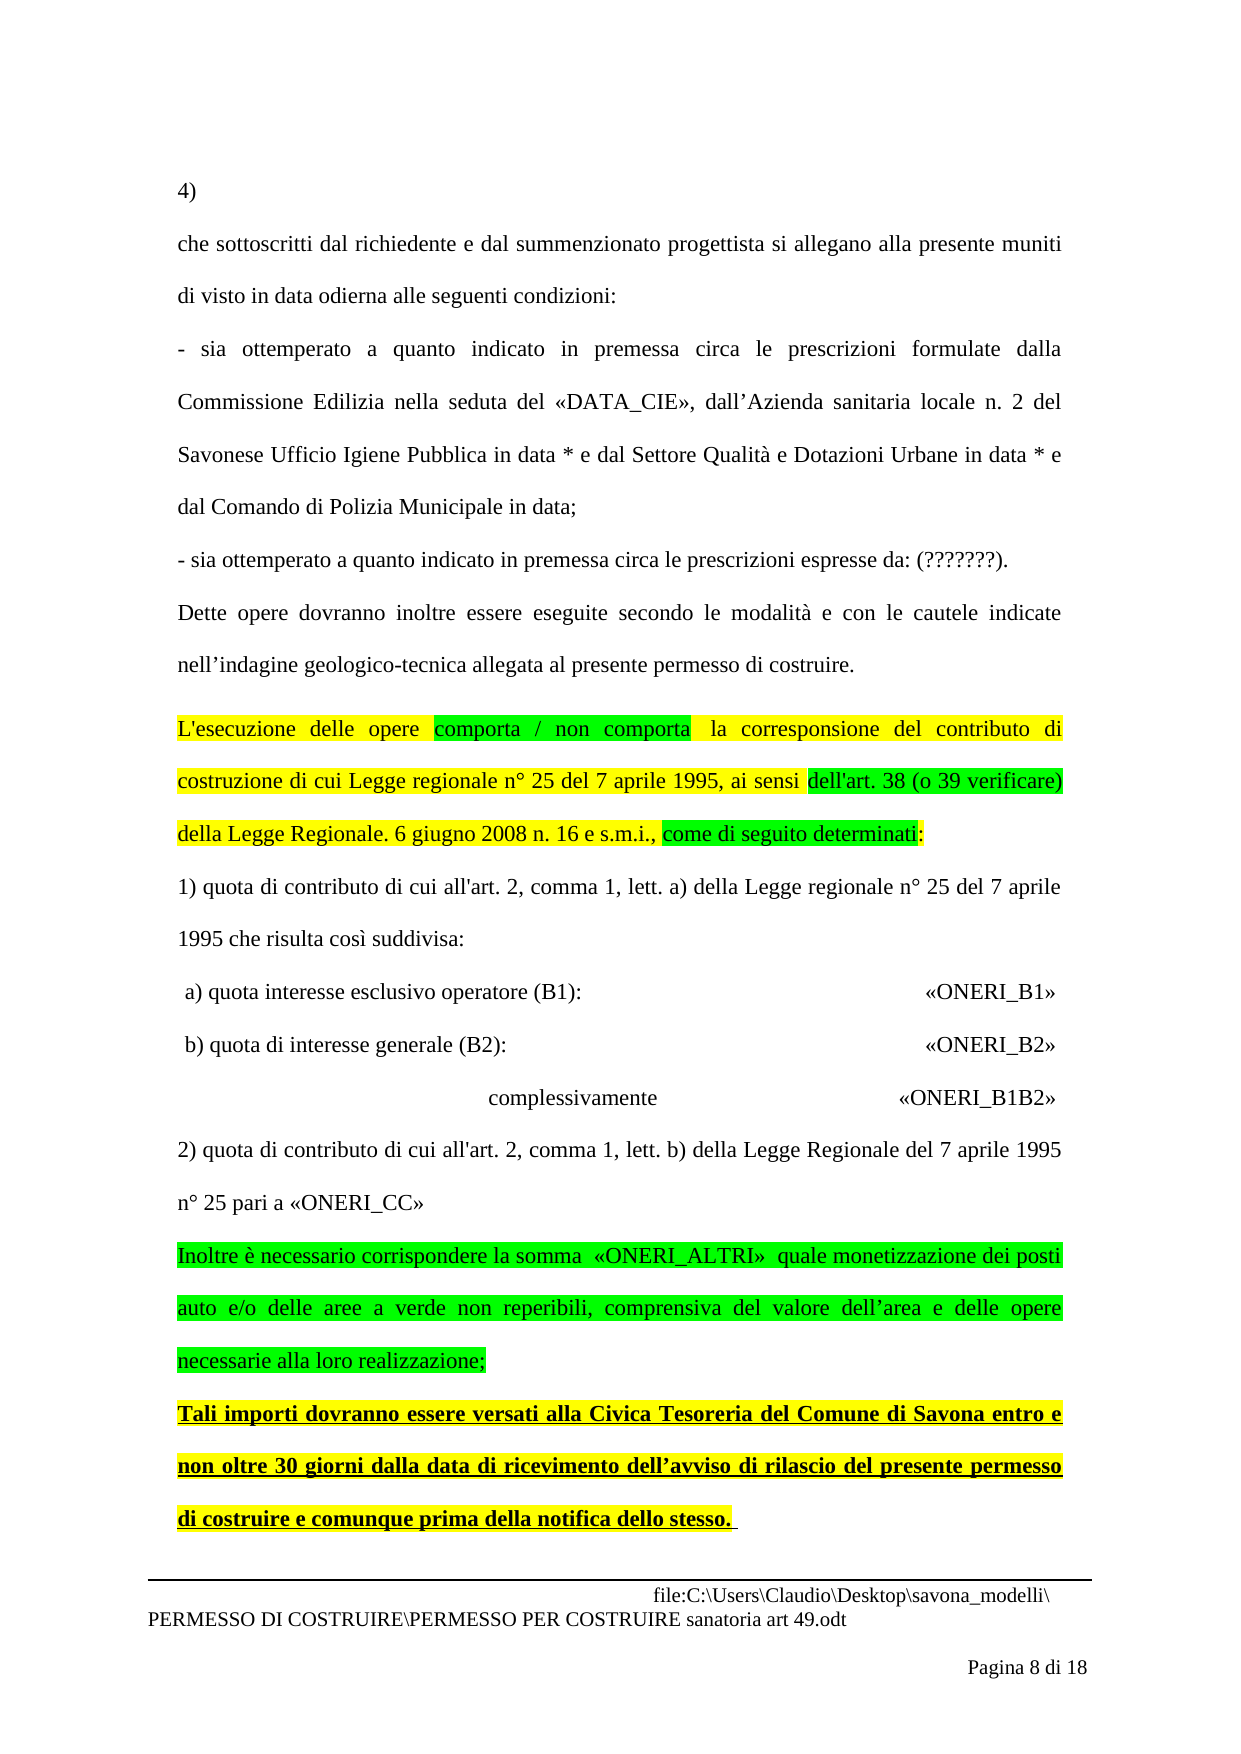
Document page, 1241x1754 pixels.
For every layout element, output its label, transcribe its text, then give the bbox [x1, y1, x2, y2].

text 2) quota di contributo di cui all'art. 2, comma 1, lett. b) della Legge Regionale del 7 aprile 1995 n° 25 pari a «ONERI_CC» [177, 1136, 1063, 1215]
text Dette opere dovranno inoltre essere eseguite secondo le modalità e con le cautele indicate nell’indagine geologico-tecnica allegata al presente permesso di costruire. [177, 599, 1063, 678]
text 4) [177, 177, 1063, 203]
text di costruire e comunque prima della notifica dello stesso. [177, 1476, 1063, 1532]
text 1) quota di contributo di cui all'art. 2, comma 1, lett. a) della Legge regionale n° 25 del 7 aprile 1995 che risulta così suddivisa: [177, 873, 1063, 952]
table_header «ONERI_B1» [665, 978, 1063, 1031]
text che sottoscritti dal richiedente e dal summenzionato progettista si allegano alla presente muniti di visto in data odierna alle seguenti condizioni: [177, 230, 1063, 309]
table_header a) quota interesse esclusivo operatore (B1): [177, 978, 664, 1031]
text - sia ottemperato a quanto indicato in premessa circa le prescrizioni espresse da: (???????). [177, 546, 1063, 572]
text Inoltre è necessario corrispondere la somma «ONERI_ALTRI» quale monetizzazione dei posti auto e/o delle aree a verde non reperibili, comprensiva del valore dell’area e delle opere necessarie alla loro realizzazione; [177, 1242, 1063, 1373]
table_cell b) quota di interesse generale (B2): [177, 1031, 664, 1084]
text non oltre 30 giorni dalla data di ricevimento dell’avviso di rilascio del presente permesso [177, 1424, 1063, 1475]
text Tali importi dovranno essere versati alla Civica Tesoreria del Comune di Savona entro e [177, 1400, 1063, 1423]
table_cell «ONERI_B1B2» [665, 1084, 1063, 1110]
table_cell [665, 1110, 1063, 1136]
table_cell complessivamente [177, 1084, 664, 1110]
table_cell «ONERI_B2» [665, 1031, 1063, 1084]
table_cell [177, 1110, 664, 1136]
text L'esecuzione delle opere comporta / non comporta la corresponsione del contributo di costruzione di cui Legge regionale n° 25 del 7 aprile 1995, ai sensi dell'art. 38 (o 39 verificare) della Legge Regionale. 6 giugno 2008 n. 16 e s.m.i., come di seguito determinati: [177, 715, 1063, 846]
text - sia ottemperato a quanto indicato in premessa circa le prescrizioni formulate dalla Commissione Edilizia nella seduta del «DATA_CIE», dall’Azienda sanitaria locale n. 2 del Savonese Ufficio Igiene Pubblica in data * e dal Settore Qualità e Dotazioni Urbane in data * e dal Comando di Polizia Municipale in data; [177, 335, 1063, 520]
